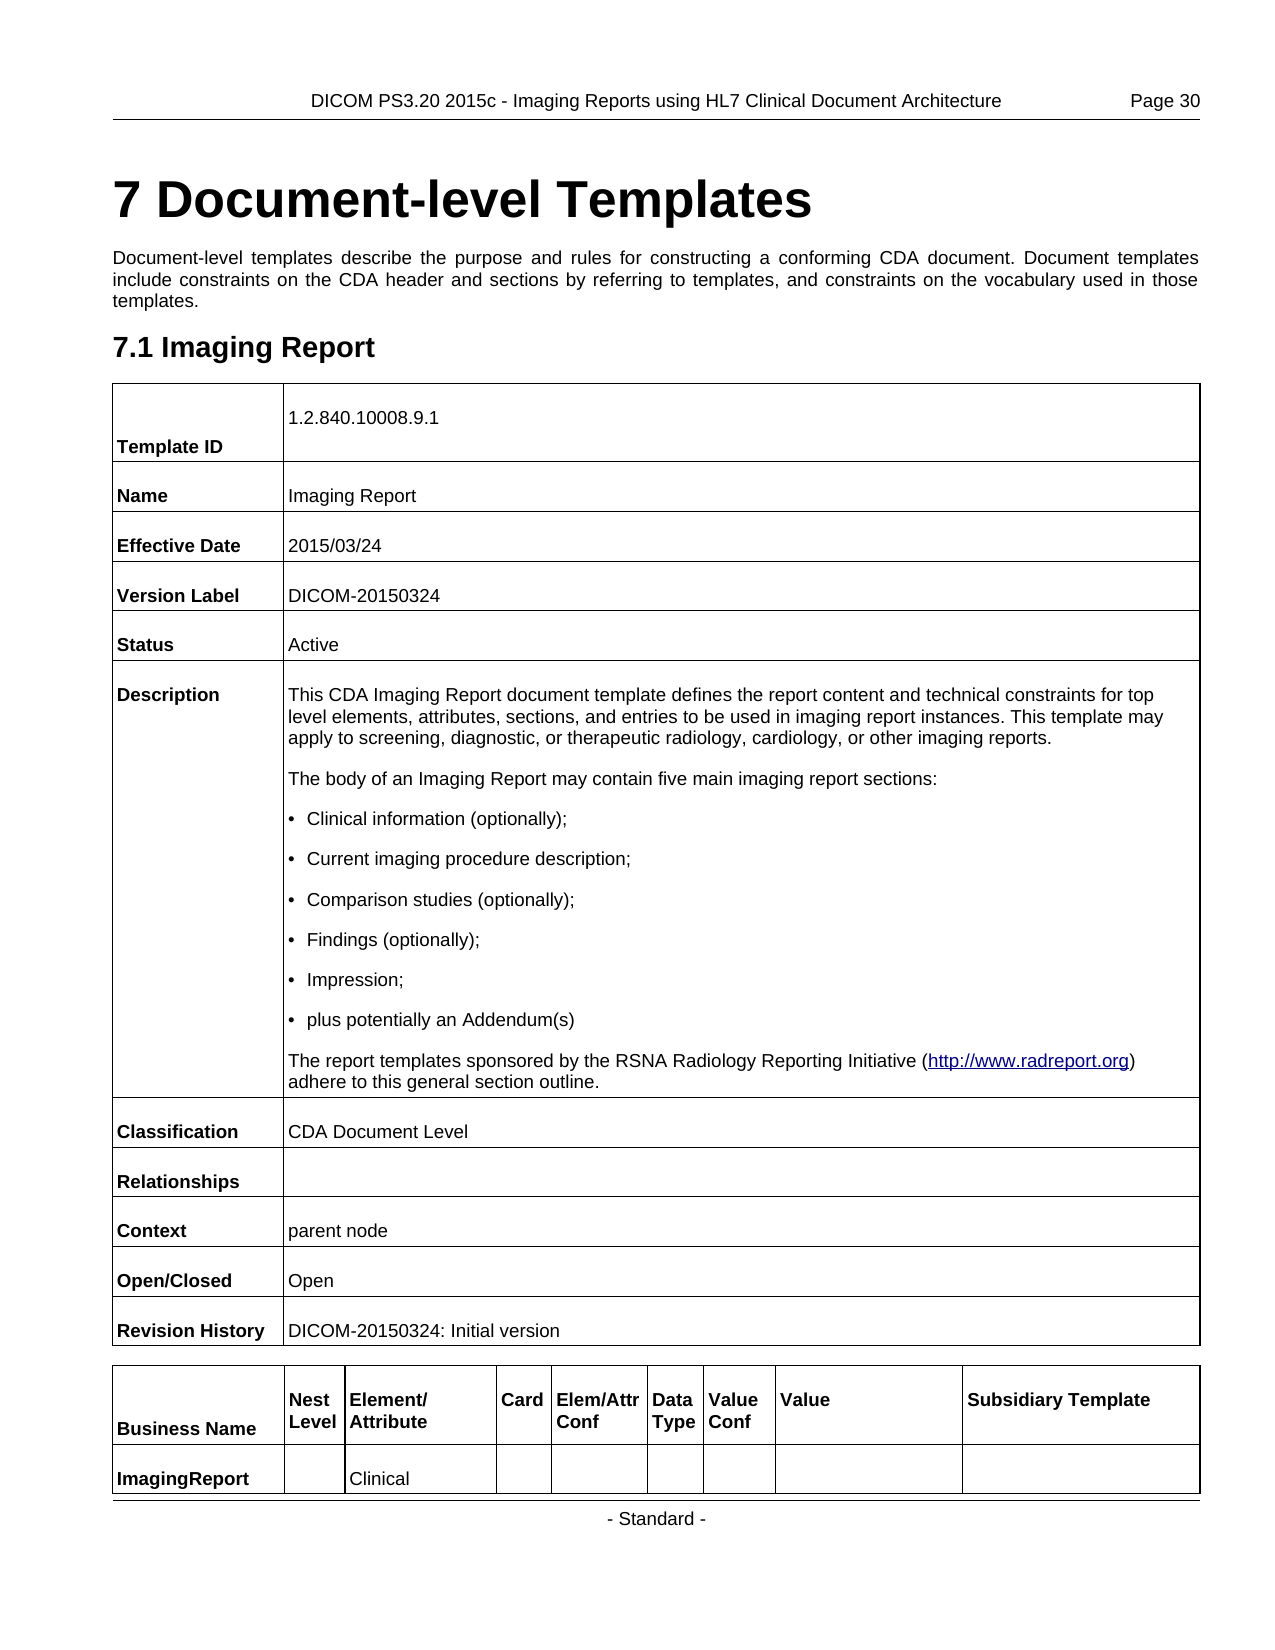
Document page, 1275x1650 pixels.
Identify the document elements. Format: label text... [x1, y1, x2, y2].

table_cell Imaging Report [284, 462, 1199, 511]
table_cell Description [113, 661, 283, 1097]
table_header Data Type [648, 1366, 703, 1443]
table_cell Status [113, 611, 283, 660]
text 7.1 Imaging Report [112, 331, 1200, 364]
table_cell Context [113, 1197, 283, 1246]
table_cell [284, 1148, 1199, 1196]
table_header 1.2.840.10008.9.1 [284, 384, 1199, 461]
table_cell [776, 1445, 962, 1493]
table_cell Active [284, 611, 1199, 660]
table_header Value [776, 1366, 962, 1443]
table_cell parent node [284, 1197, 1199, 1246]
table_cell [552, 1445, 647, 1493]
table_cell DICOM-20150324 [284, 562, 1199, 610]
table_cell Effective Date [113, 512, 283, 561]
table_cell Clinical​ [346, 1445, 496, 1493]
table_header Value Conf [704, 1366, 775, 1443]
table_header Subsidiary Template [963, 1366, 1199, 1443]
table_header Nest Level [285, 1366, 344, 1443]
table_cell Relationships [113, 1148, 283, 1196]
table_cell Open [284, 1247, 1199, 1296]
table_cell [285, 1445, 344, 1493]
table_header Card [497, 1366, 551, 1443]
table_cell DICOM-20150324: Initial version [284, 1297, 1199, 1345]
table_header Business Name [113, 1366, 284, 1443]
table_header Elem/Attr Conf [552, 1366, 647, 1443]
table_cell Revision History [113, 1297, 283, 1345]
table_cell Version Label [113, 562, 283, 610]
table_cell 2015/03/24 [284, 512, 1199, 561]
table_cell This CDA Imaging Report document template defines the report content and technical constraints for top level elements, attributes, sections, and entries to be used in imaging report instances. This template may apply to screening, diagnostic, or therapeutic radiology, cardiology, or other imaging reports. The body of an Imaging Report may contain five main imaging report sections: Clinical information (optionally); Current imaging procedure description; Comparison studies (optionally); Findings (optionally); Impression; plus potentially an Addendum(s) The report templates sponsored by the RSNA Radiology Reporting Initiative (http://​www.radreport.org) adhere to this general section outline. [284, 661, 1199, 1097]
table_cell [648, 1445, 703, 1493]
table_cell Open/Closed [113, 1247, 283, 1296]
table_cell CDA Document Level [284, 1098, 1199, 1147]
text Document-level templates describe the purpose and rules for constructing a conforming CDA document. Document templates include constraints on the CDA header and sections by referring to templates, and constraints on the vocabulary used in those templates. [112, 247, 1200, 312]
table_cell Name [113, 462, 283, 511]
table_cell [704, 1445, 775, 1493]
table_cell [963, 1445, 1199, 1493]
table_cell Imaging​Report [113, 1445, 284, 1493]
table_header Element/​Attribute [346, 1366, 496, 1443]
table_cell [497, 1445, 551, 1493]
text 7 Document-level Templates [112, 169, 1200, 228]
table_header Template ID [113, 384, 283, 461]
table_cell Classification [113, 1098, 283, 1147]
